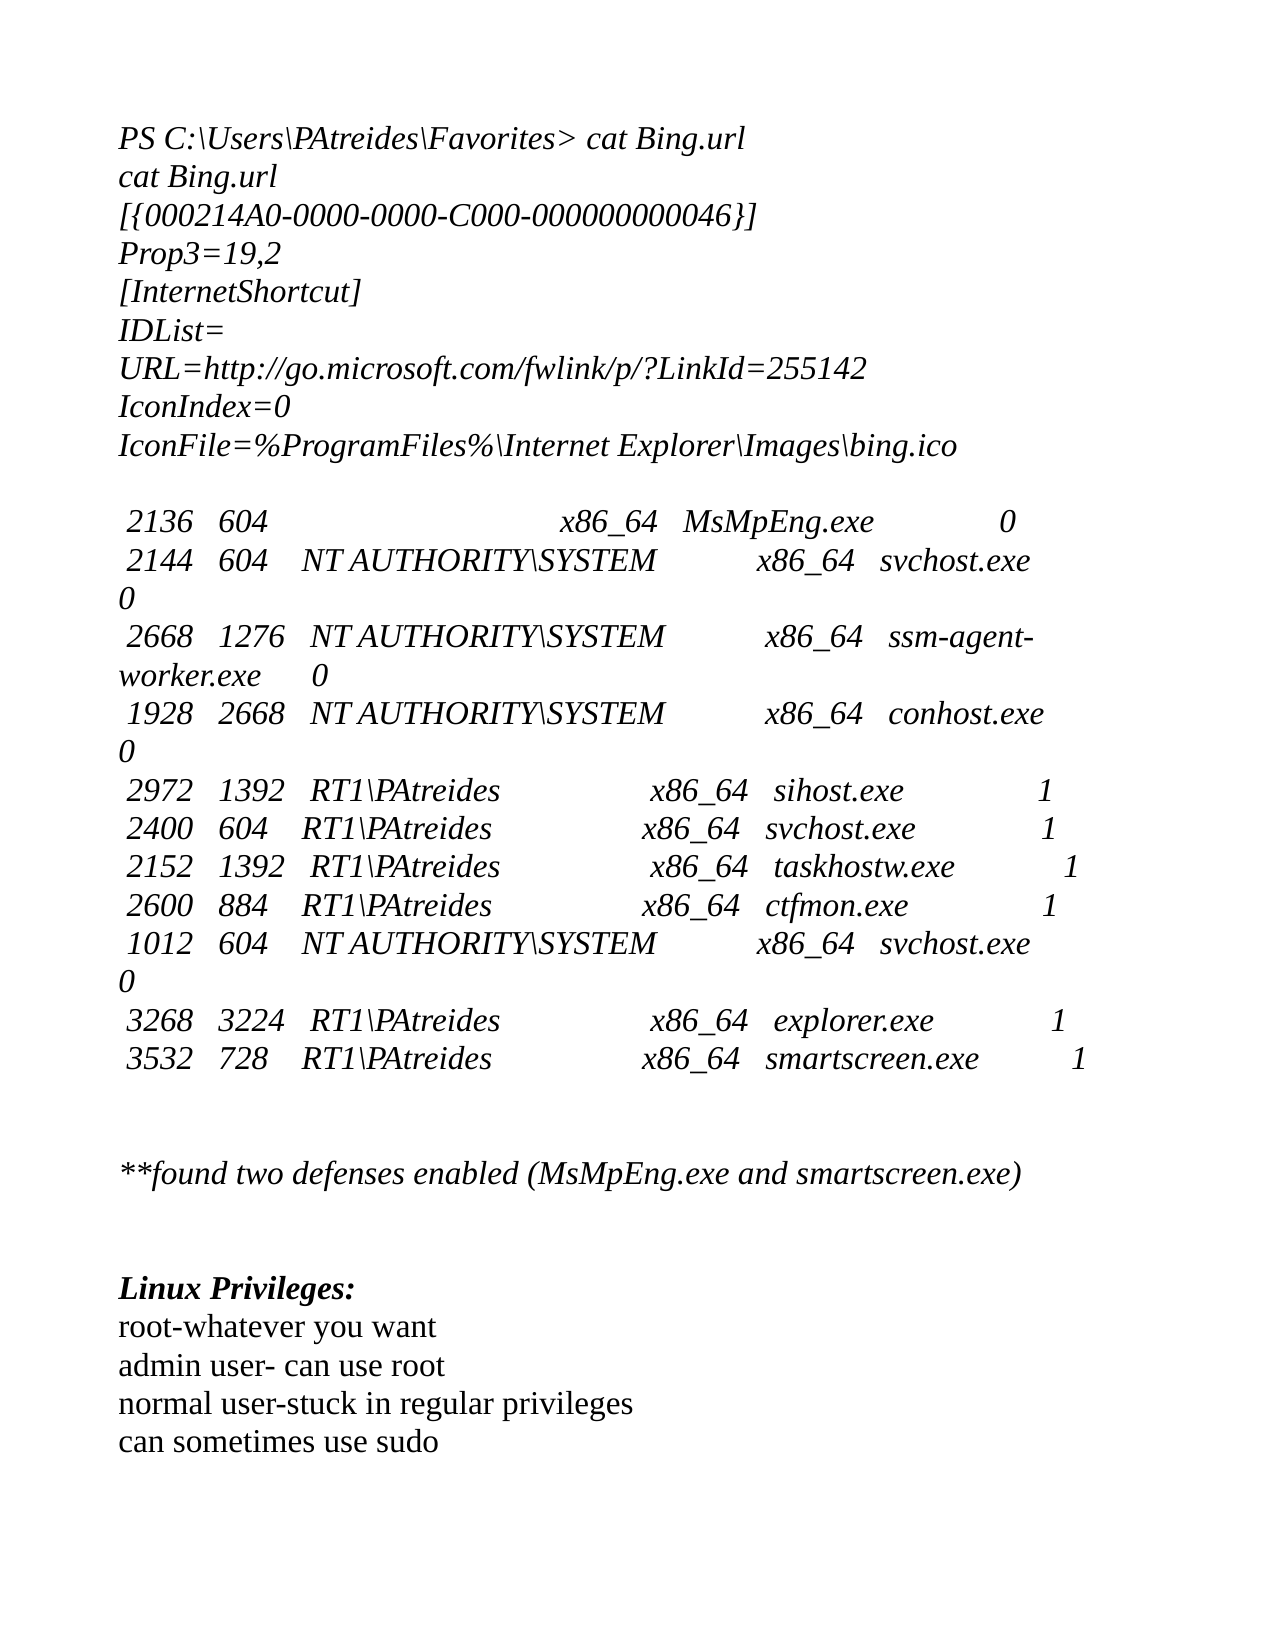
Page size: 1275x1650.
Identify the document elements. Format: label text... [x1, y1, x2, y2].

text 1012 604 NT AUTHORITY\SYSTEM x86_64 svchost.exe 0 [118, 923, 1157, 1000]
text Prop3=19,2 [118, 233, 1157, 271]
text IconIndex=0 [118, 386, 1157, 425]
text URL=http://go.microsoft.com/fwlink/p/?LinkId=255142 [118, 348, 1157, 386]
text 2136 604 x86_64 MsMpEng.exe 0 [118, 501, 1157, 540]
text admin user- can use root [118, 1345, 1157, 1383]
text 1928 2668 NT AUTHORITY\SYSTEM x86_64 conhost.exe 0 [118, 693, 1157, 770]
text normal user-stuck in regular privileges [118, 1383, 1157, 1421]
text 2152 1392 RT1\PAtreides x86_64 taskhostw.exe 1 [118, 846, 1157, 885]
text 2600 884 RT1\PAtreides x86_64 ctfmon.exe 1 [118, 885, 1157, 923]
text PS C:\Users\PAtreides\Favorites> cat Bing.url [118, 118, 1157, 156]
text 2400 604 RT1\PAtreides x86_64 svchost.exe 1 [118, 808, 1157, 846]
text [InternetShortcut] [118, 271, 1157, 310]
text 3268 3224 RT1\PAtreides x86_64 explorer.exe 1 [118, 1000, 1157, 1038]
text root-whatever you want [118, 1306, 1157, 1345]
text **found two defenses enabled (MsMpEng.exe and smartscreen.exe) [118, 1153, 1157, 1191]
text 3532 728 RT1\PAtreides x86_64 smartscreen.exe 1 [118, 1038, 1157, 1076]
text cat Bing.url [118, 156, 1157, 195]
text 2668 1276 NT AUTHORITY\SYSTEM x86_64 ssm-agent-worker.exe 0 [118, 616, 1157, 693]
text Linux Privileges: [118, 1268, 1157, 1306]
text IDList= [118, 310, 1157, 348]
text [{000214A0-0000-0000-C000-000000000046}] [118, 195, 1157, 233]
text can sometimes use sudo [118, 1421, 1157, 1460]
text 2972 1392 RT1\PAtreides x86_64 sihost.exe 1 [118, 770, 1157, 808]
text IconFile=%ProgramFiles%\Internet Explorer\Images\bing.ico [118, 425, 1157, 463]
text 2144 604 NT AUTHORITY\SYSTEM x86_64 svchost.exe 0 [118, 540, 1157, 616]
